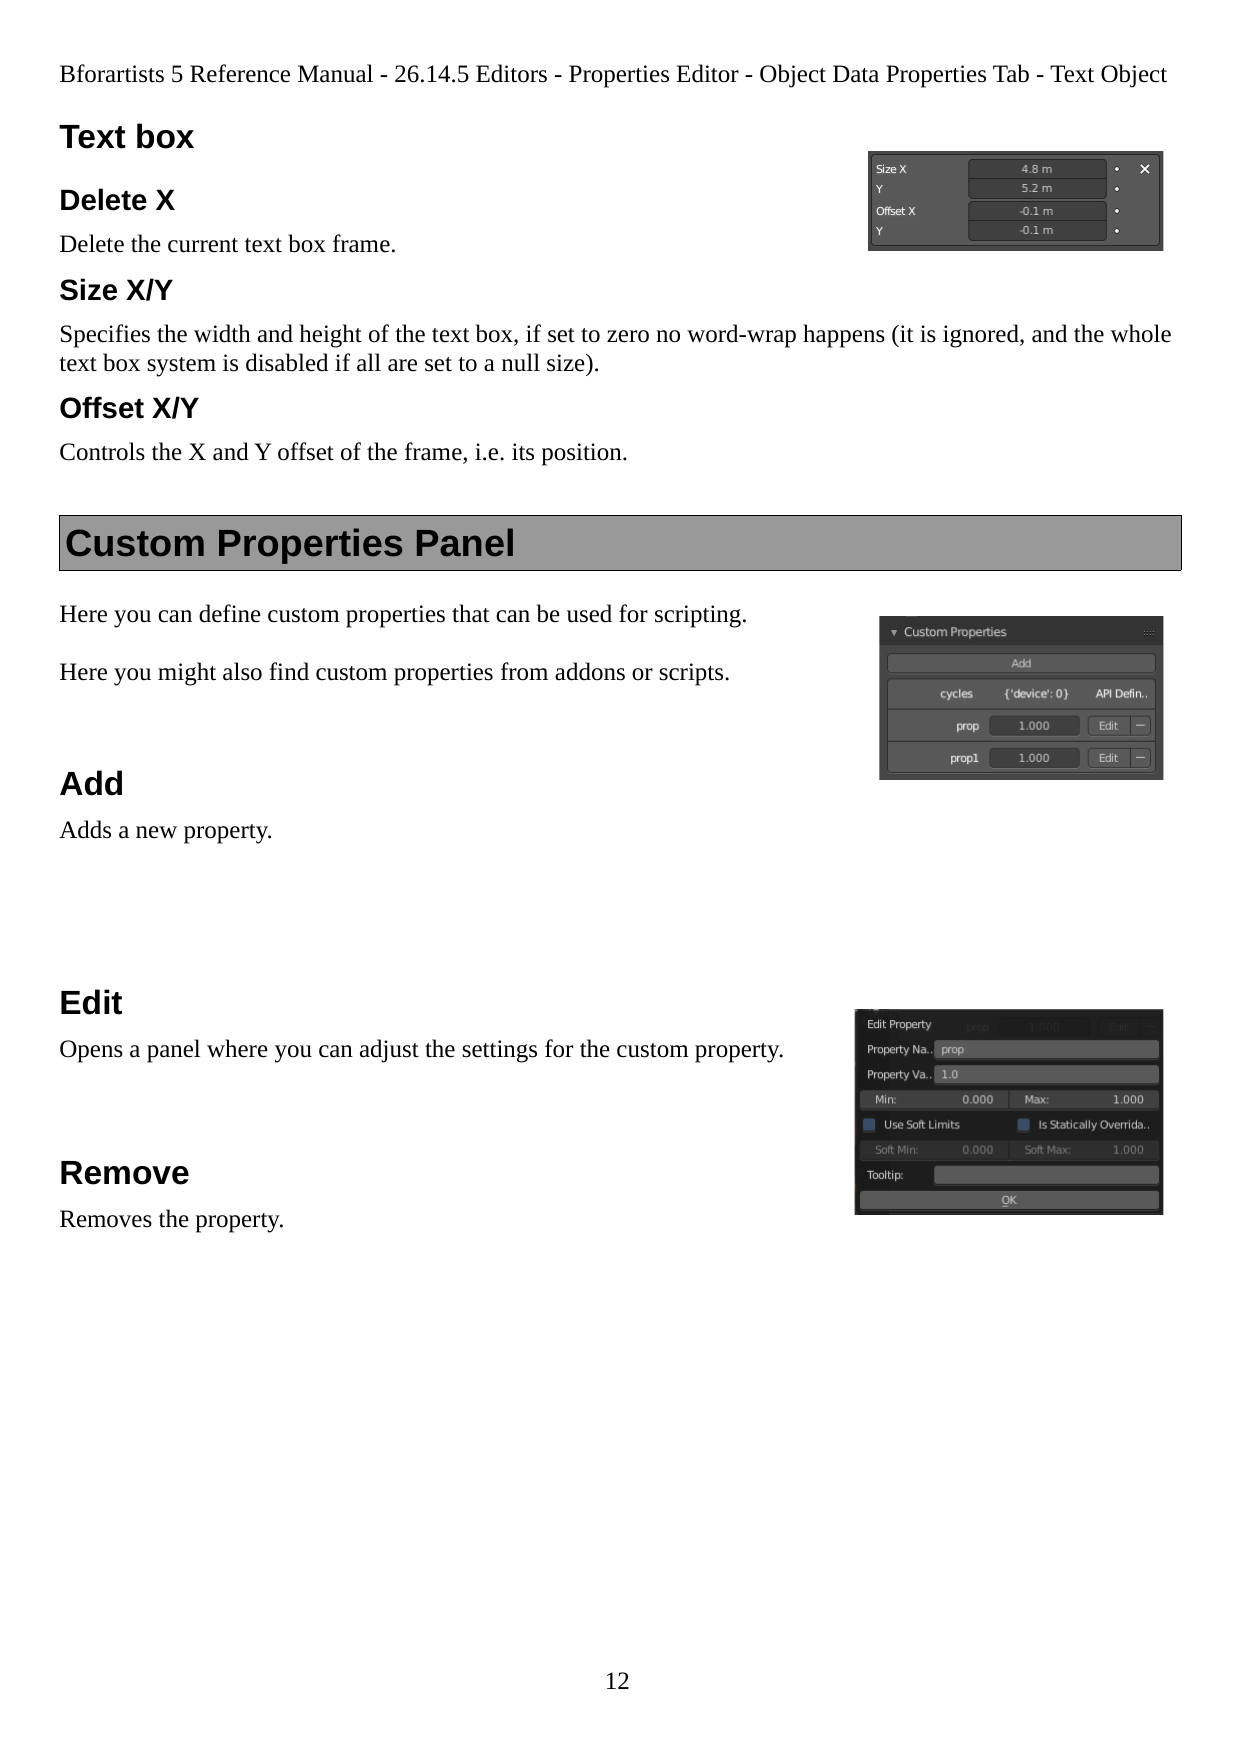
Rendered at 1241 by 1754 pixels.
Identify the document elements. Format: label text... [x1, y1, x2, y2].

subtitle Text box [59, 117, 1181, 156]
text Opens a panel where you can adjust the settings for the custom property. [59, 1034, 854, 1063]
subtitle Delete X [59, 183, 868, 217]
picture [879, 616, 1164, 780]
text Controls the X and Y offset of the frame, i.e. its position. [59, 437, 1181, 466]
text Adds a new property. [59, 815, 1181, 843]
subtitle [1164, 183, 1181, 217]
subtitle Remove [59, 1153, 854, 1192]
subtitle Offset X/Y [59, 391, 1181, 425]
table_header Custom Properties Panel [60, 516, 1181, 570]
text Here you can define custom properties that can be used for scripting. [59, 599, 1181, 628]
subtitle Size X/Y [59, 273, 1181, 306]
picture [868, 151, 1164, 251]
subtitle [1164, 1153, 1181, 1192]
text Here you might also find custom properties from addons or scripts. [59, 657, 879, 685]
text Removes the property. [59, 1204, 1181, 1233]
subtitle Add [59, 764, 1181, 802]
text Delete the current text box frame. [59, 229, 1181, 258]
text Specifies the width and height of the text box, if set to zero no word-wrap happens (it is ignored, and the whole text box system is disabled if all are set to a null size). [59, 319, 1181, 376]
subtitle Edit [59, 983, 1181, 1021]
picture [854, 1009, 1164, 1215]
